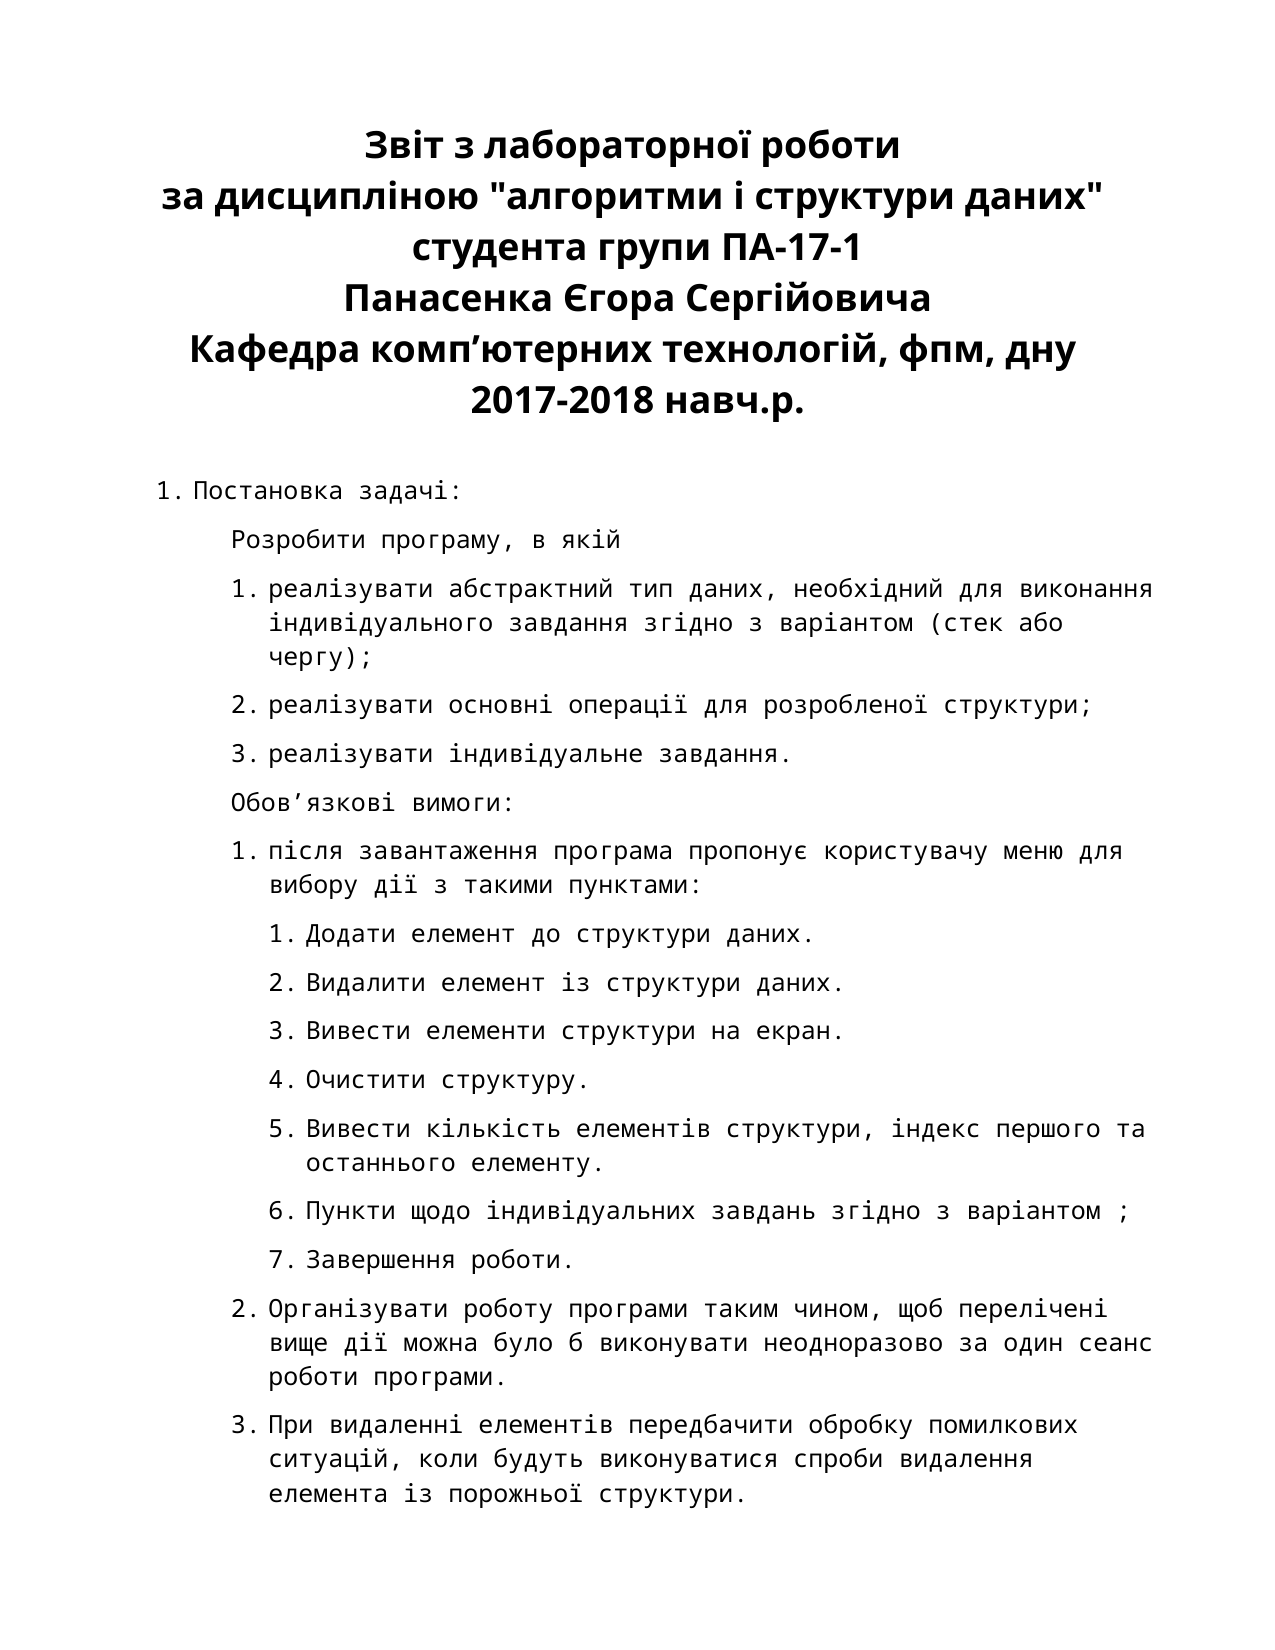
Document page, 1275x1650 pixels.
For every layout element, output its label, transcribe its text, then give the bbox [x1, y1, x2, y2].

title за дисципліною "алгоритми і структури даних" [118, 169, 1157, 220]
title 2017-2018 навч.р. [118, 373, 1157, 424]
list Вивести кількість елементів структури, індекс першого та останнього елементу. [268, 1110, 1157, 1178]
list Організувати роботу програми таким чином, щоб перелічені вище дії можна було б виконувати неодноразово за один сеанс роботи програми. [231, 1290, 1157, 1392]
list Розробити програму, в якій [193, 522, 1157, 556]
list Постановка задачі: [156, 473, 1157, 507]
list При видаленні елементів передбачити обробку помилкових ситуацій, коли будуть виконуватися спроби видалення елемента із порожньої структури. [231, 1407, 1157, 1509]
list Вивести елементи структури на екран. [268, 1013, 1157, 1047]
list Обов’язкові вимоги: [193, 784, 1157, 818]
title Панасенка Єгора Сергійовича [118, 271, 1157, 322]
list Додати елемент до структури даних. [268, 916, 1157, 950]
list Завершення роботи. [268, 1242, 1157, 1276]
list Видалити елемент із структури даних. [268, 964, 1157, 998]
list Пункти щодо індивідуальних завдань згідно з варіантом ; [268, 1193, 1157, 1227]
list після завантаження програма пропонує користувачу меню для вибору дії з такими пунктами: [231, 833, 1157, 901]
list реалізувати абстрактний тип даних, необхідний для виконання індивідуального завдання згідно з варіантом (стек або чергу); [231, 570, 1157, 672]
title Звіт з лабораторної роботи [118, 118, 1157, 169]
title студента групи ПА-17-1 [118, 220, 1157, 271]
list реалізувати основні операції для розробленої структури; [231, 687, 1157, 721]
list Очистити структуру. [268, 1062, 1157, 1096]
title Кафедра комп’ютерних технологій, фпм, дну [118, 322, 1157, 373]
list реалізувати індивідуальне завдання. [231, 736, 1157, 770]
